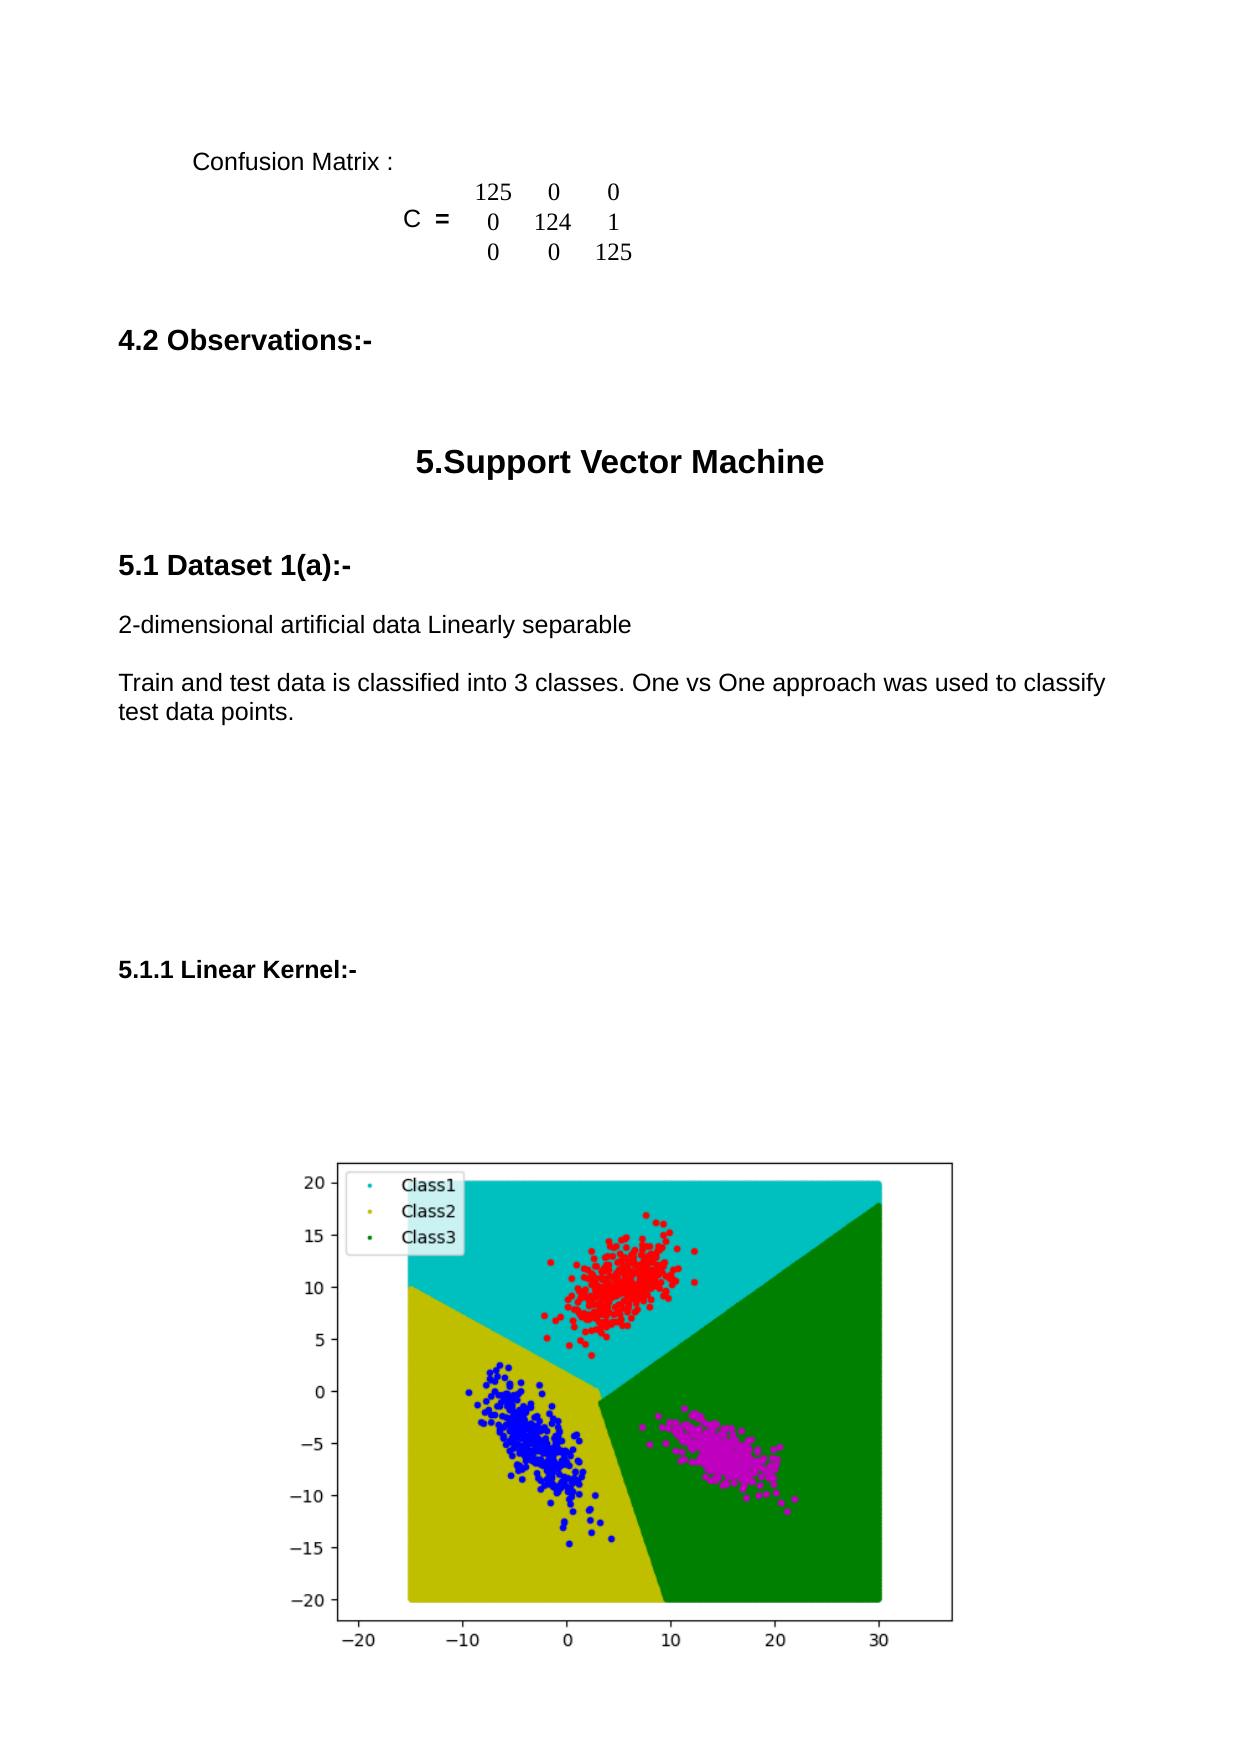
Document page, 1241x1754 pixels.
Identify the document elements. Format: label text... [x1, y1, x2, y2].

text 2-dimensional artificial data Linearly separable [118, 610, 1122, 639]
text Train and test data is classified into 3 classes. One vs One approach was used to classify test data points. [118, 668, 1122, 725]
text 5.Support Vector Machine [118, 443, 1122, 481]
text 4.2 Observations:- [118, 323, 1122, 356]
text Confusion Matrix : [118, 147, 1122, 176]
text C = [118, 176, 1122, 265]
text 5.1.1 Linear Kernel:- [118, 955, 1122, 984]
picture [238, 1091, 1030, 1686]
text 5.1 Dataset 1(a):- [118, 548, 1122, 582]
